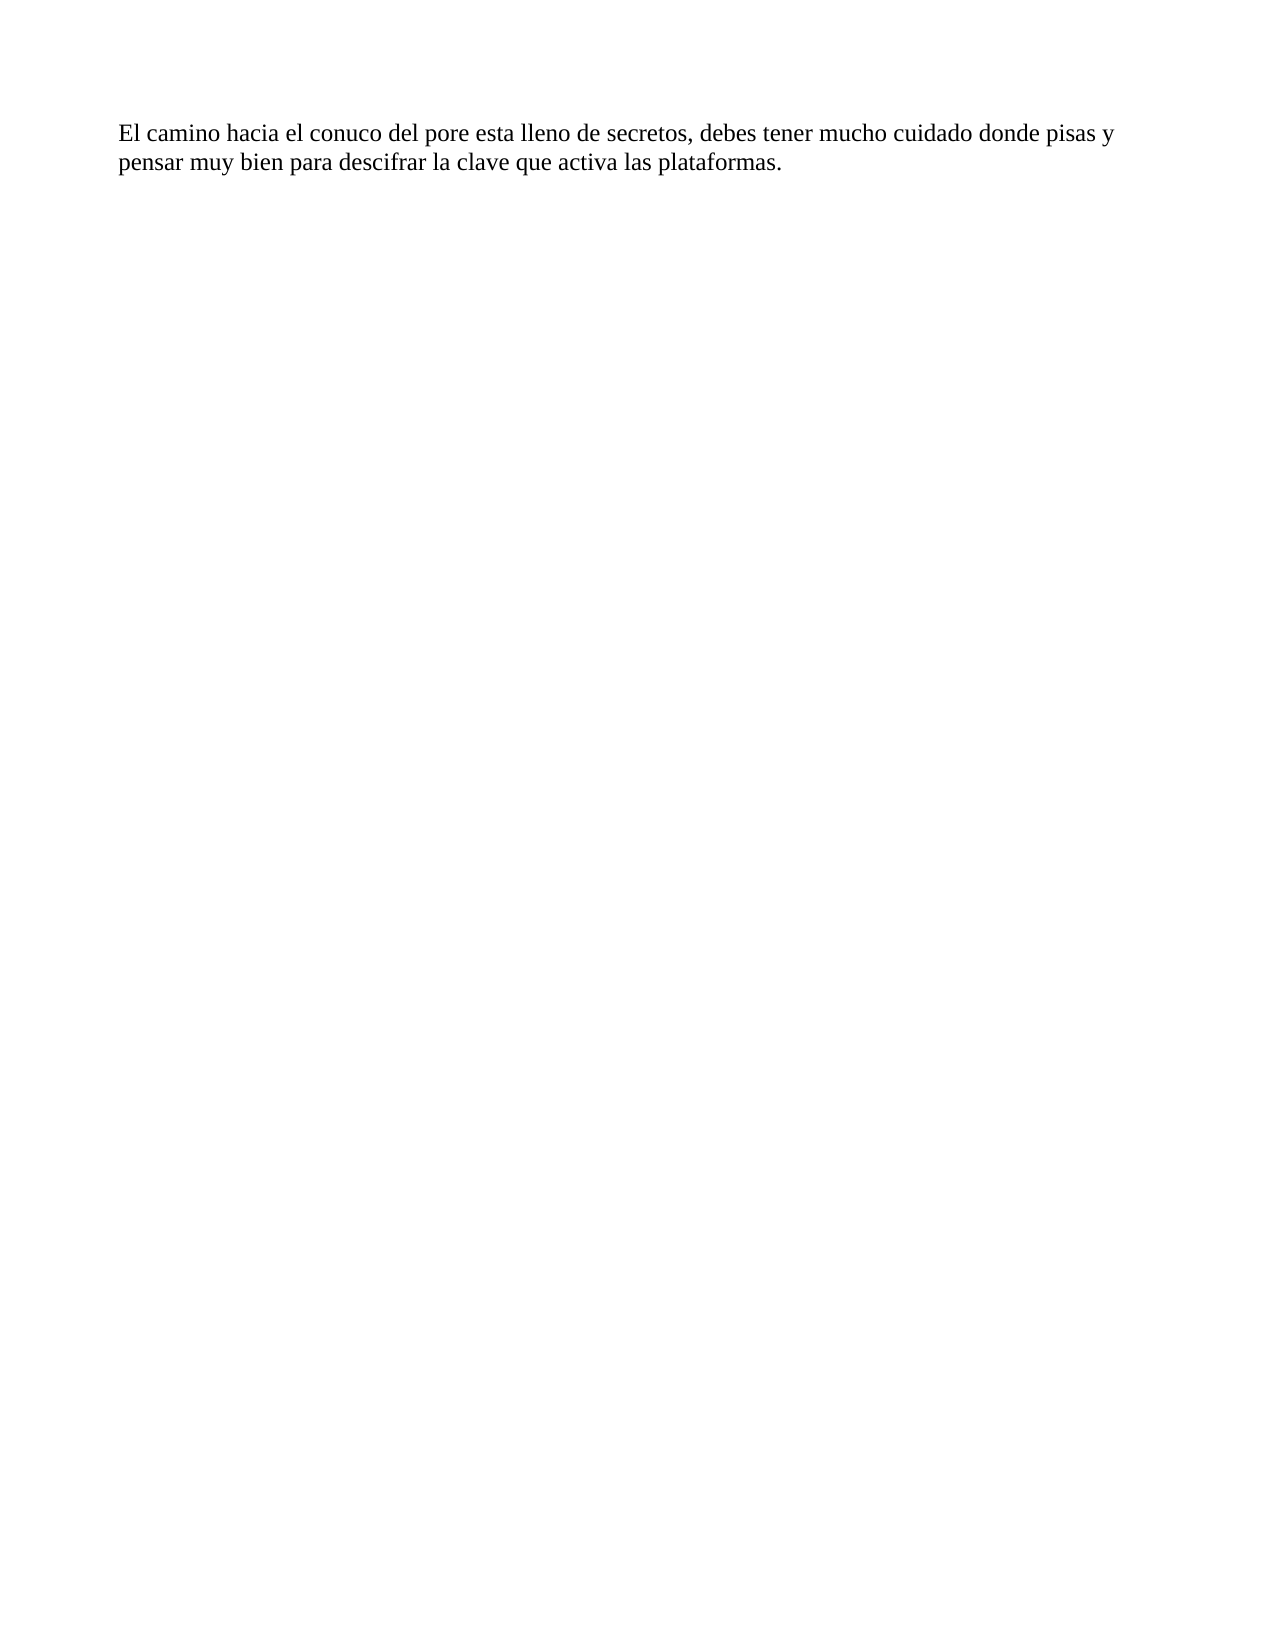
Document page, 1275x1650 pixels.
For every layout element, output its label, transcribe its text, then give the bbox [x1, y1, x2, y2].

text El camino hacia el conuco del pore esta lleno de secretos, debes tener mucho cuidado donde pisas y pensar muy bien para descifrar la clave que activa las plataformas. [118, 118, 1157, 176]
